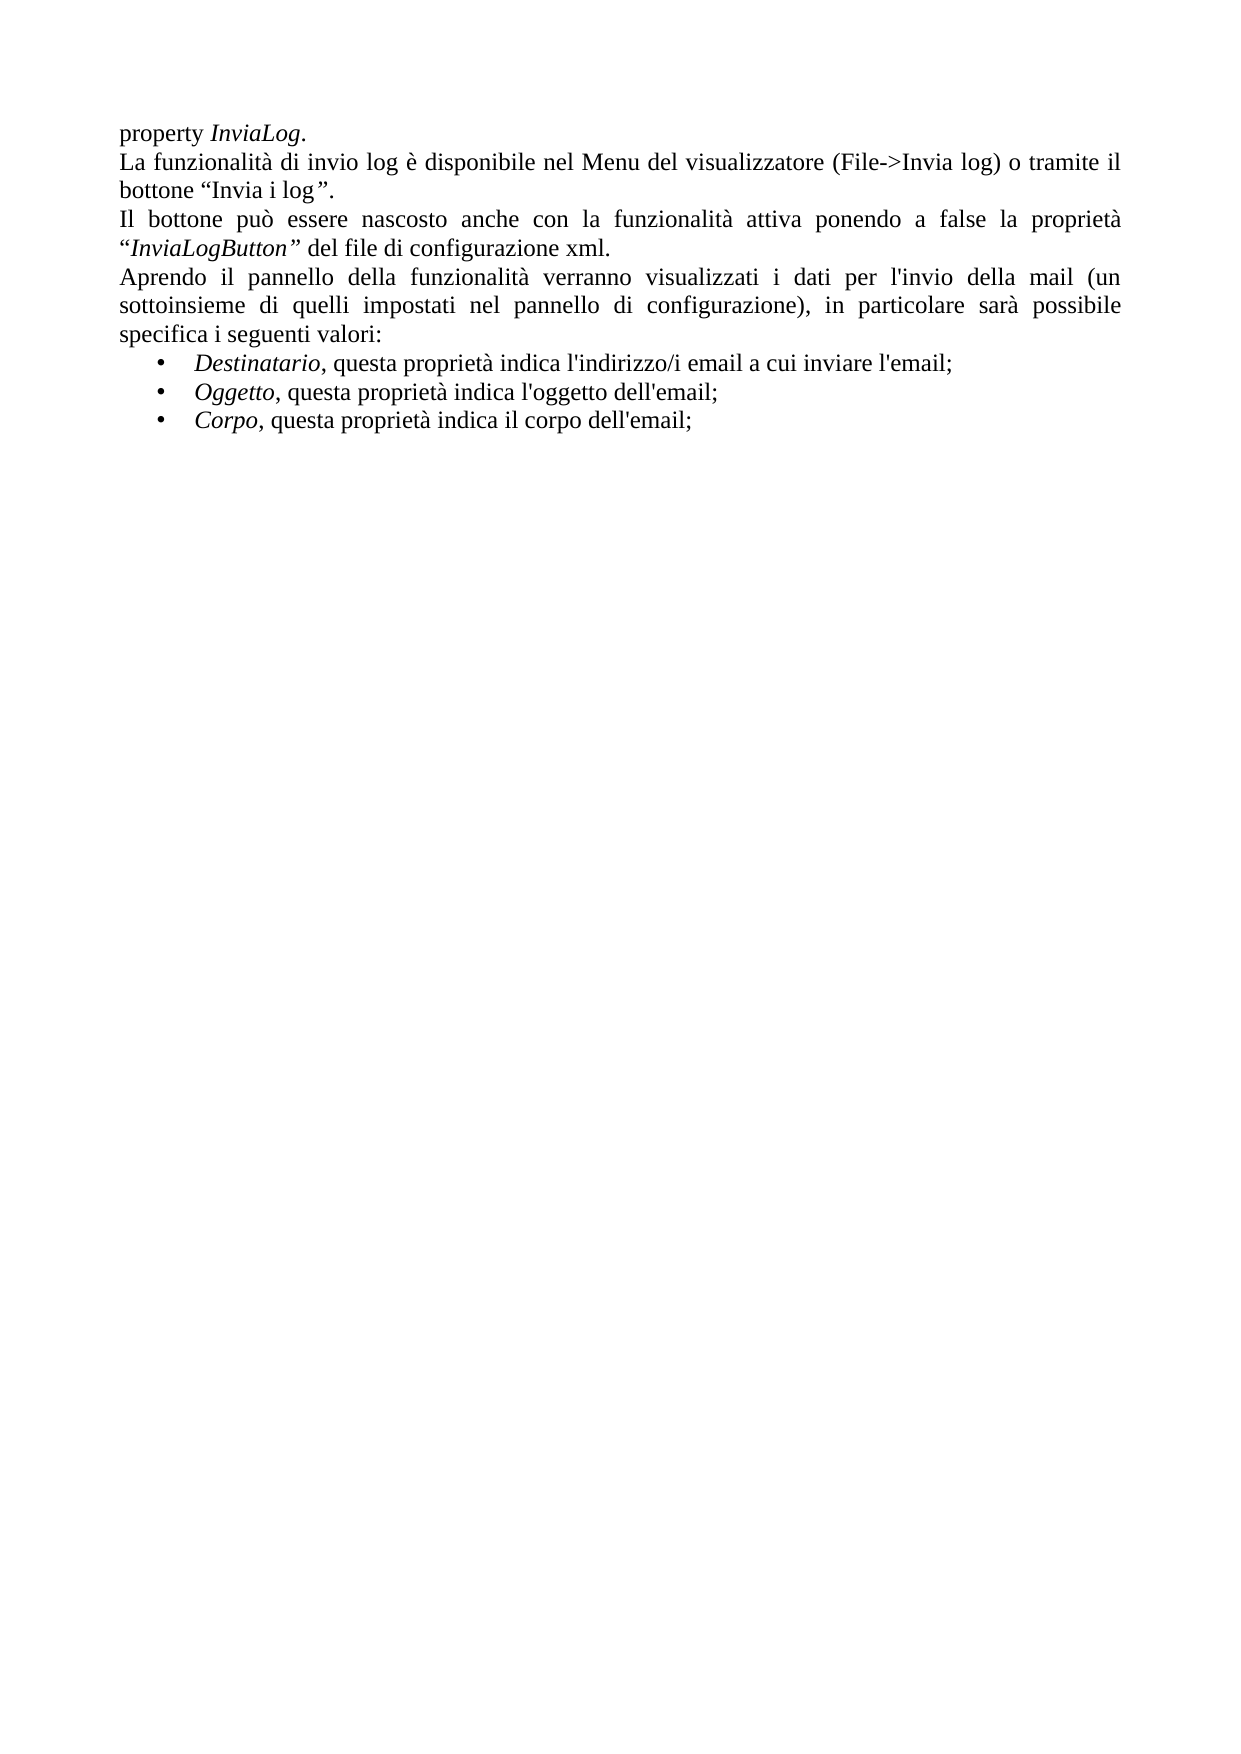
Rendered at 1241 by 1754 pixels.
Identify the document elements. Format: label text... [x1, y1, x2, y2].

list Oggetto, questa proprietà indica l'oggetto dell'email; [157, 377, 1122, 406]
list property InviaLog. [119, 118, 1122, 147]
list Corpo, questa proprietà indica il corpo dell'email; [157, 406, 1122, 434]
list Il bottone può essere nascosto anche con la funzionalità attiva ponendo a false la proprietà “InviaLogButton” del file di configurazione xml. [119, 204, 1122, 262]
list Destinatario, questa proprietà indica l'indirizzo/i email a cui inviare l'email; [157, 348, 1122, 377]
list Aprendo il pannello della funzionalità verranno visualizzati i dati per l'invio della mail (un sottoinsieme di quelli impostati nel pannello di configurazione), in particolare sarà possibile specifica i seguenti valori: [119, 262, 1122, 348]
list La funzionalità di invio log è disponibile nel Menu del visualizzatore (File->Invia log) o tramite il bottone “Invia i log”. [119, 147, 1122, 204]
